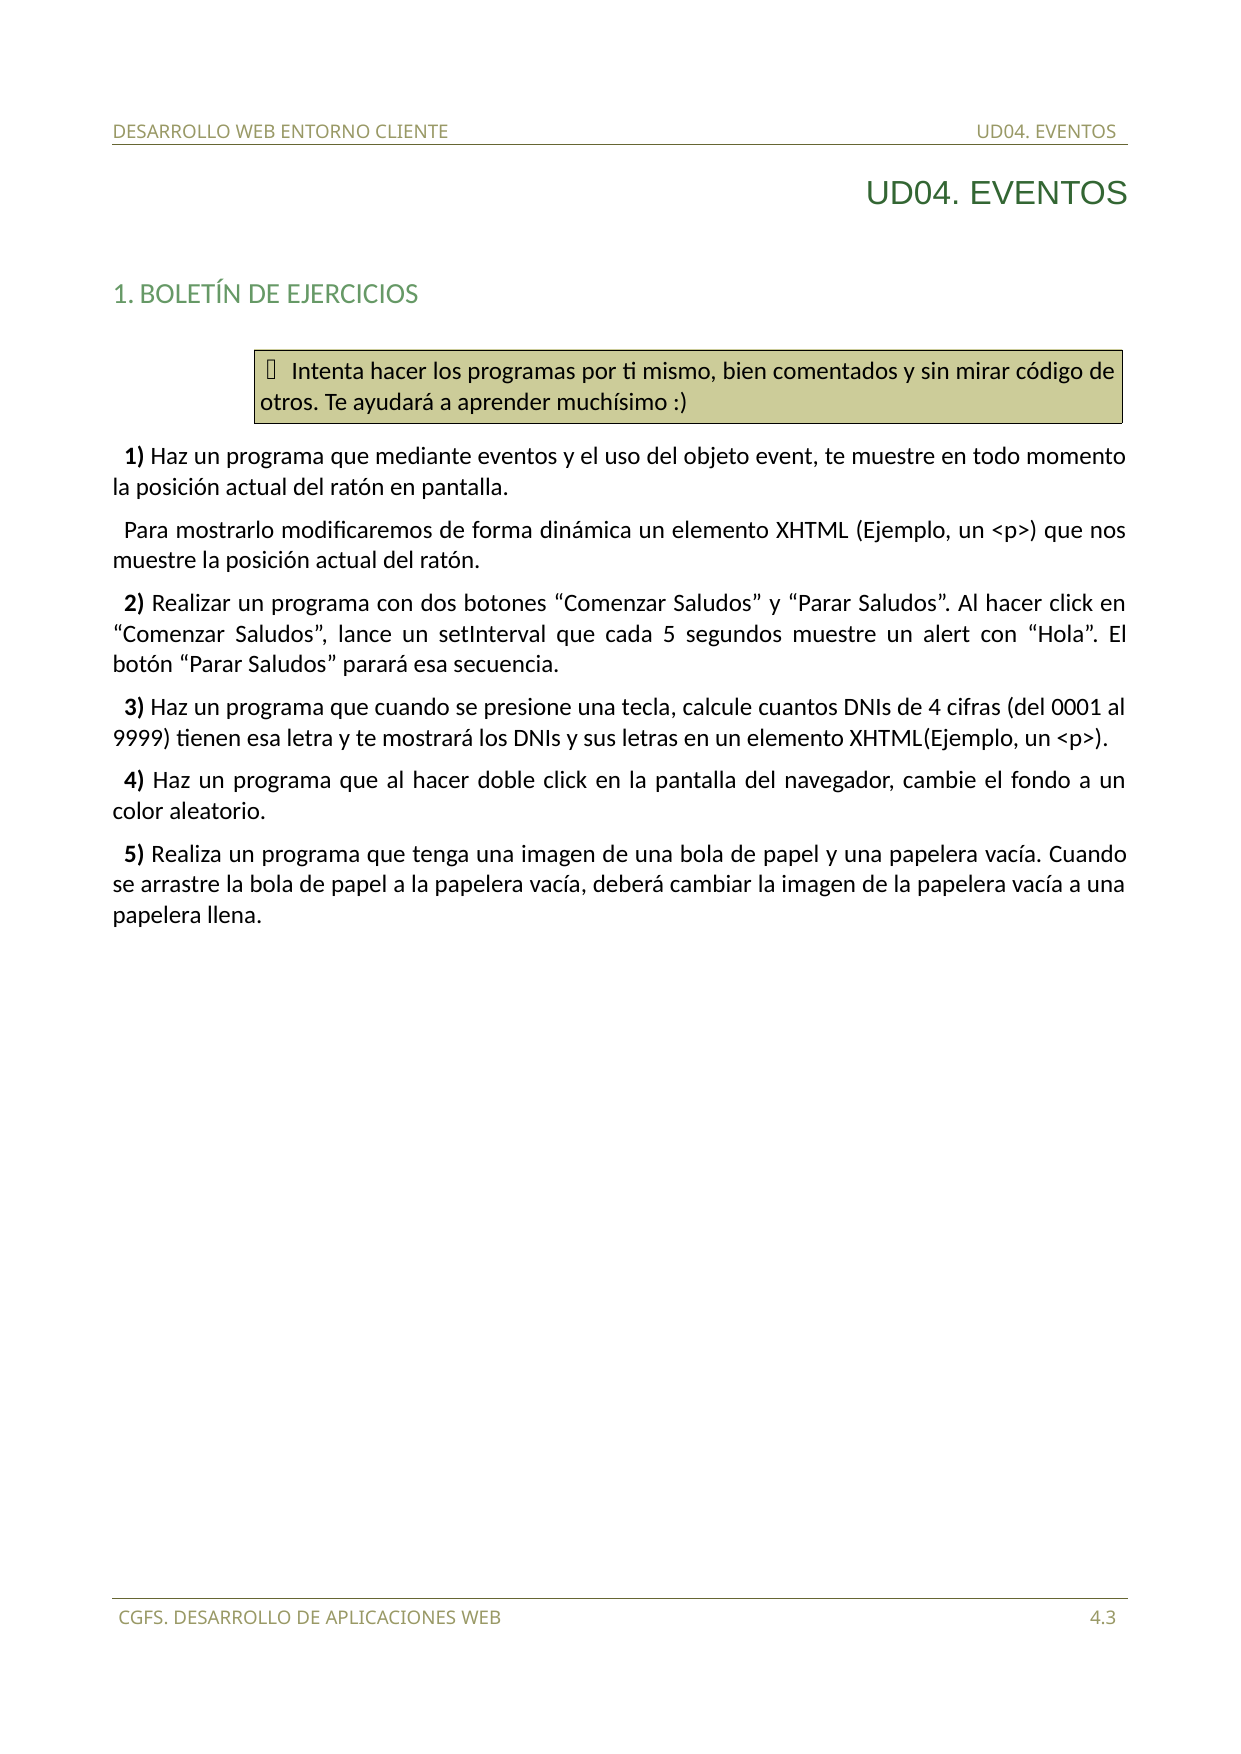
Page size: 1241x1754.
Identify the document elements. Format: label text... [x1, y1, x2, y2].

text Para mostrarlo modificaremos de forma dinámica un elemento XHTML (Ejemplo, un <p>) que nos muestre la posición actual del ratón. [112, 514, 1128, 575]
text 1) Haz un programa que mediante eventos y el uso del objeto event, te muestre en todo momento la posición actual del ratón en pantalla. [112, 440, 1128, 501]
text 5) Realiza un programa que tenga una imagen de una bola de papel y una papelera vacía. Cuando se arrastre la bola de papel a la papelera vacía, deberá cambiar la imagen de la papelera vacía a una papelera llena. [112, 838, 1128, 930]
subtitle Boletín de ejercicios [112, 275, 1128, 311]
text 4) Haz un programa que al hacer doble click en la pantalla del navegador, cambie el fondo a un color aleatorio. [112, 765, 1128, 826]
text 3) Haz un programa que cuando se presione una tecla, calcule cuantos DNIs de 4 cifras (del 0001 al 9999) tienen esa letra y te mostrará los DNIs y sus letras en un elemento XHTML(Ejemplo, un <p>). [112, 691, 1128, 752]
text  Intenta hacer los programas por ti mismo, bien comentados y sin mirar código de otros. Te ayudará a aprender muchísimo :) [255, 351, 1122, 423]
text 2) Realizar un programa con dos botones “Comenzar Saludos” y “Parar Saludos”. Al hacer click en “Comenzar Saludos”, lance un setInterval que cada 5 segundos muestre un alert con “Hola”. El botón “Parar Saludos” parará esa secuencia. [112, 587, 1128, 679]
text UD04. Eventos [112, 173, 1128, 212]
